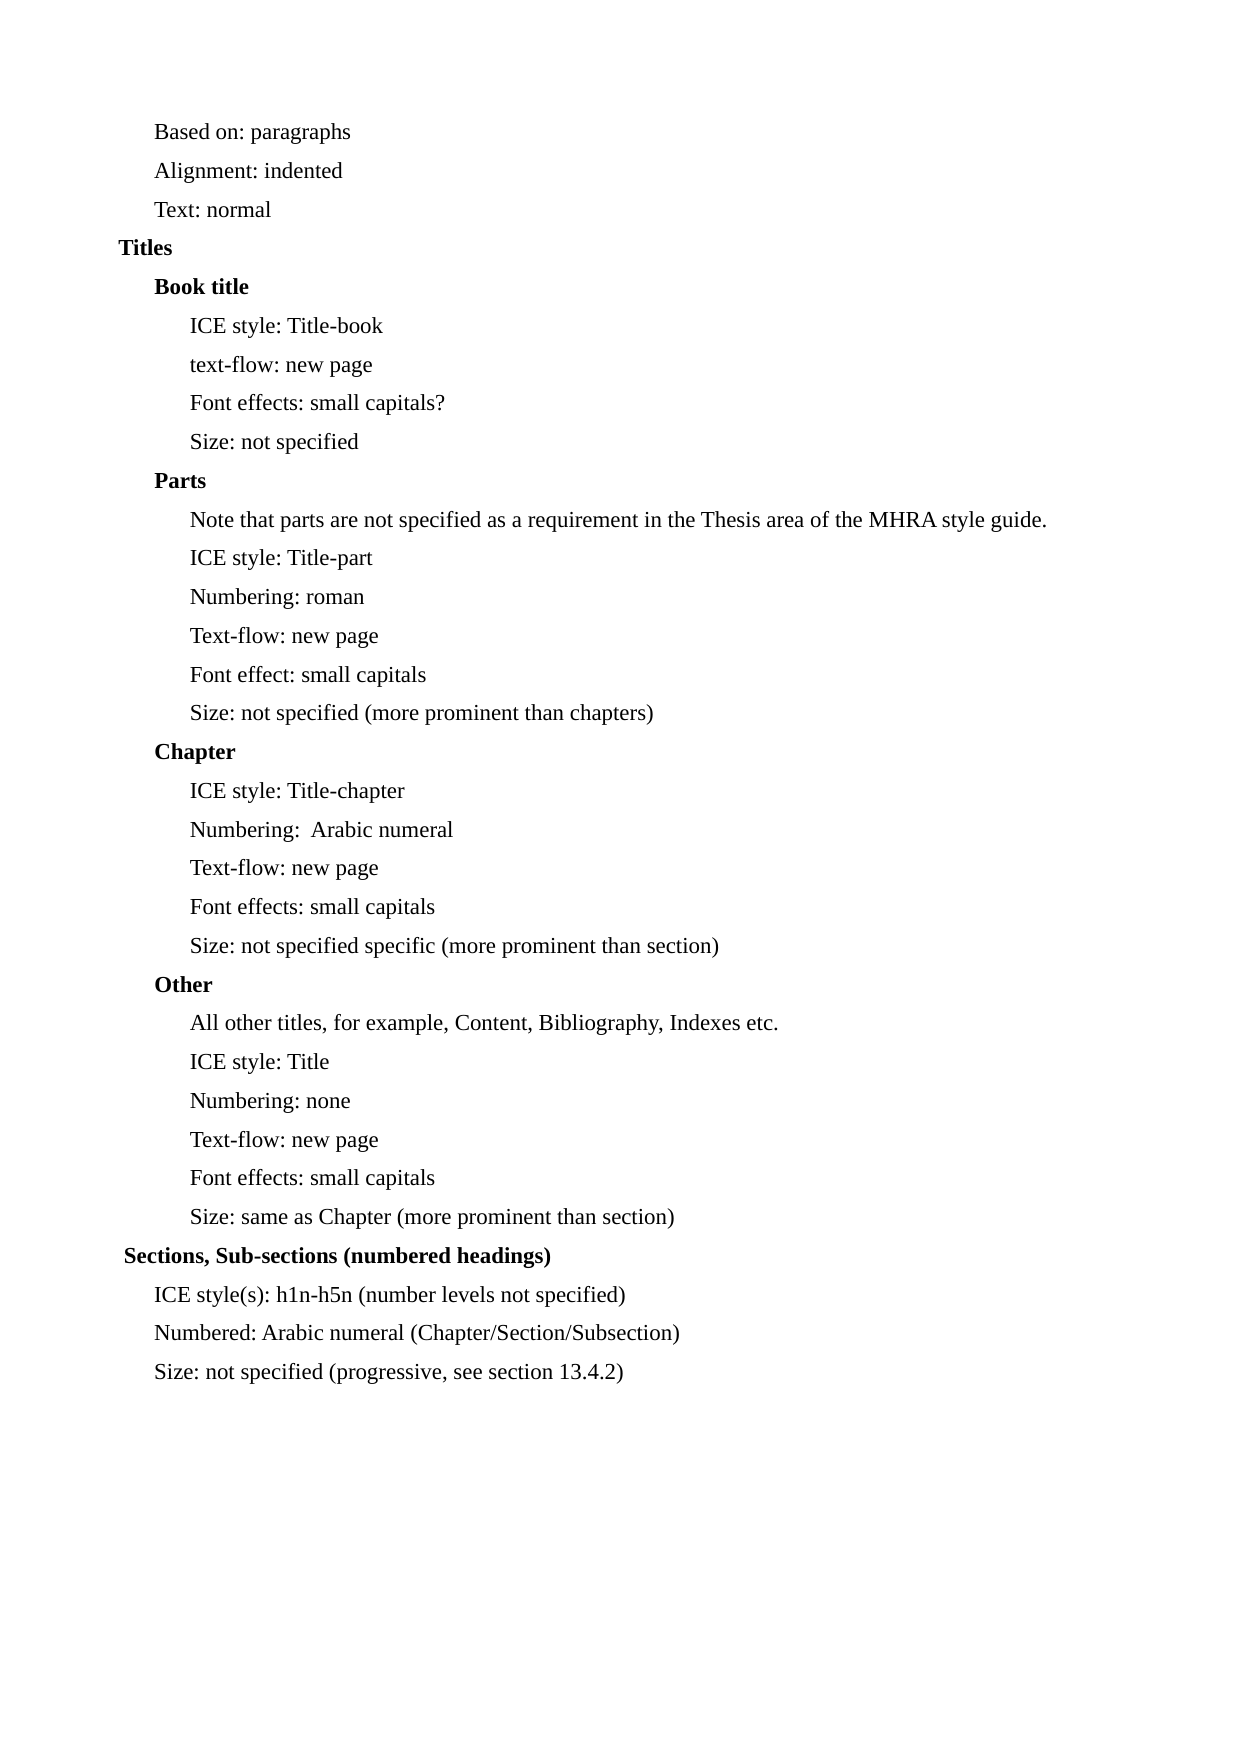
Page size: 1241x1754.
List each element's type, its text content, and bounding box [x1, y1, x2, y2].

text Based on: paragraphs [154, 118, 1122, 144]
text Font effects: small capitals? [189, 389, 1122, 416]
text Text: normal [154, 196, 1122, 222]
text Parts [154, 467, 1122, 493]
text Titles [118, 234, 1122, 261]
text Text-flow: new page [189, 622, 1122, 648]
text ICE style: Title-part [189, 544, 1122, 571]
text Text-flow: new page [189, 854, 1122, 881]
text Size: not specified (more prominent than chapters) [189, 699, 1122, 726]
text All other titles, for example, Content, Bibliography, Indexes etc. [189, 1009, 1122, 1036]
text ICE style: Title [189, 1048, 1122, 1074]
text ICE style: Title-book [189, 312, 1122, 338]
text Font effects: small capitals [189, 893, 1122, 919]
text Font effect: small capitals [189, 661, 1122, 687]
text ICE style(s): h1n-h5n (number levels not specified) [154, 1281, 1122, 1307]
text Book title [154, 273, 1122, 299]
text ICE style: Title-chapter [189, 777, 1122, 803]
text Sections, Sub-sections (numbered headings) [118, 1242, 1122, 1268]
text Numbering: none [189, 1087, 1122, 1113]
text Size: not specified specific (more prominent than section) [189, 932, 1122, 958]
text Chapter [154, 738, 1122, 764]
text Size: same as Chapter (more prominent than section) [189, 1203, 1122, 1229]
text Size: not specified [189, 428, 1122, 454]
text Alignment: indented [154, 157, 1122, 183]
text Text-flow: new page [189, 1126, 1122, 1152]
text Numbering: Arabic numeral [189, 816, 1122, 842]
text text-flow: new page [189, 351, 1122, 377]
text Note that parts are not specified as a requirement in the Thesis area of the MHRA style guide. [189, 506, 1122, 532]
text Numbering: roman [189, 583, 1122, 609]
text Numbered: Arabic numeral (Chapter/Section/Subsection) [154, 1319, 1122, 1346]
text Font effects: small capitals [189, 1164, 1122, 1191]
text Other [154, 971, 1122, 997]
text Size: not specified (progressive, see section 13.4.2) [154, 1358, 1122, 1384]
